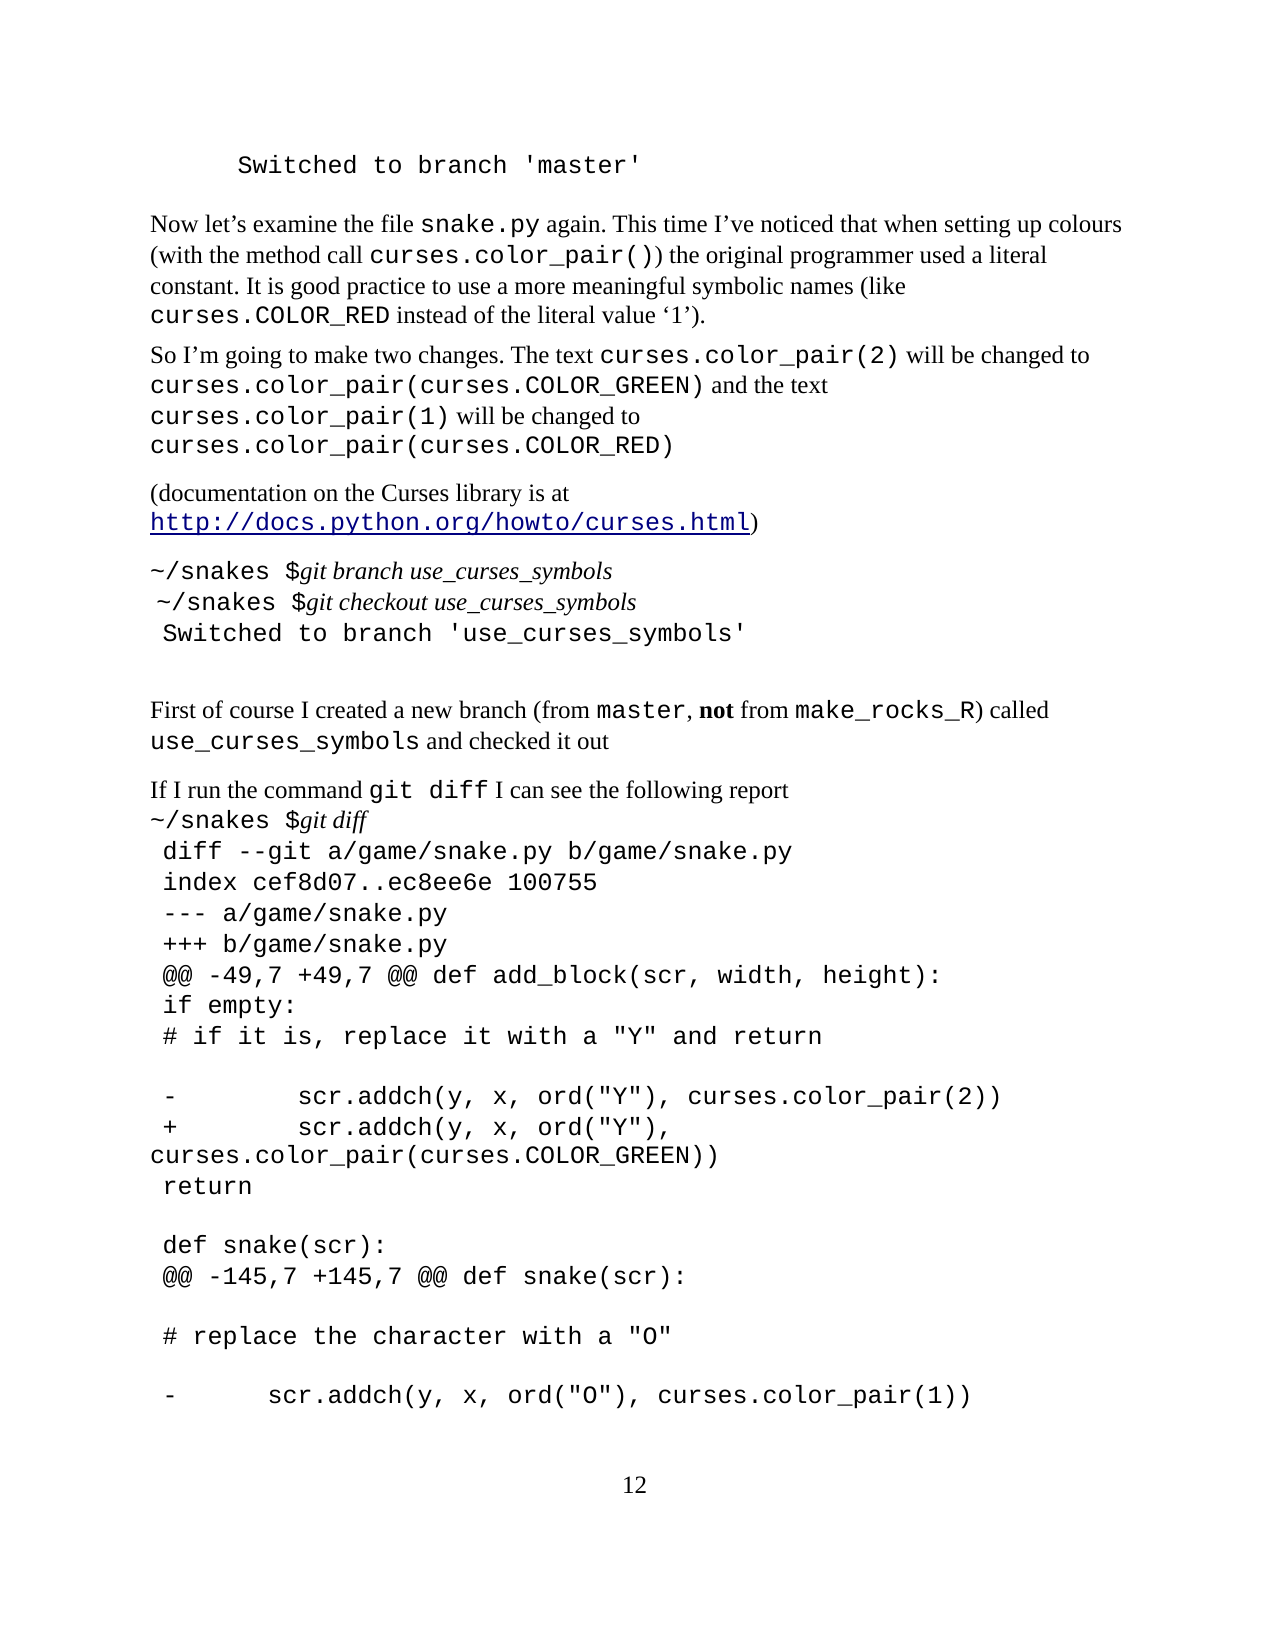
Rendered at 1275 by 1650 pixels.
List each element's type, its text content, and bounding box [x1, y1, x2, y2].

list Switched to branch 'master' [187, 150, 1125, 209]
text ~/snakes $git branch use_curses_symbols ~/snakes $git checkout use_curses_symbols Switched to branch 'use_curses_symbols' [150, 556, 1125, 677]
text If I run the command git diff I can see the following report ~/snakes $git diff diff --git a/game/snake.py b/game/snake.py index cef8d07..ec8ee6e 100755 --- a/game/snake.py +++ b/game/snake.py @@ -49,7 +49,7 @@ def add_block(scr, width, height): if empty: # if it is, replace it with a "Y" and return - scr.addch(y, x, ord("Y"), curses.color_pair(2)) + scr.addch(y, x, ord("Y"), curses.color_pair(curses.COLOR_GREEN)) return def snake(scr): @@ -145,7 +145,7 @@ def snake(scr): # replace the character with a "O" - scr.addch(y, x, ord("O"), curses.color_pair(1)) [150, 775, 1125, 1411]
text Now let’s examine the file snake.py again. This time I’ve noticed that when setting up colours (with the method call curses.color_pair()) the original programmer used a literal constant. It is good practice to use a more meaningful symbolic names (like curses.COLOR_RED instead of the literal value ‘1’). [150, 209, 1125, 331]
text (documentation on the Curses library is at http://docs.python.org/howto/curses.html) [150, 478, 1125, 538]
text So I’m going to make two changes. The text curses.color_pair(2) will be changed to curses.color_pair(curses.COLOR_GREEN) and the text curses.color_pair(1) will be changed to curses.color_pair(curses.COLOR_RED) [150, 340, 1125, 461]
text First of course I created a new branch (from master, not from make_rocks_R) called use_curses_symbols and checked it out [150, 695, 1125, 757]
